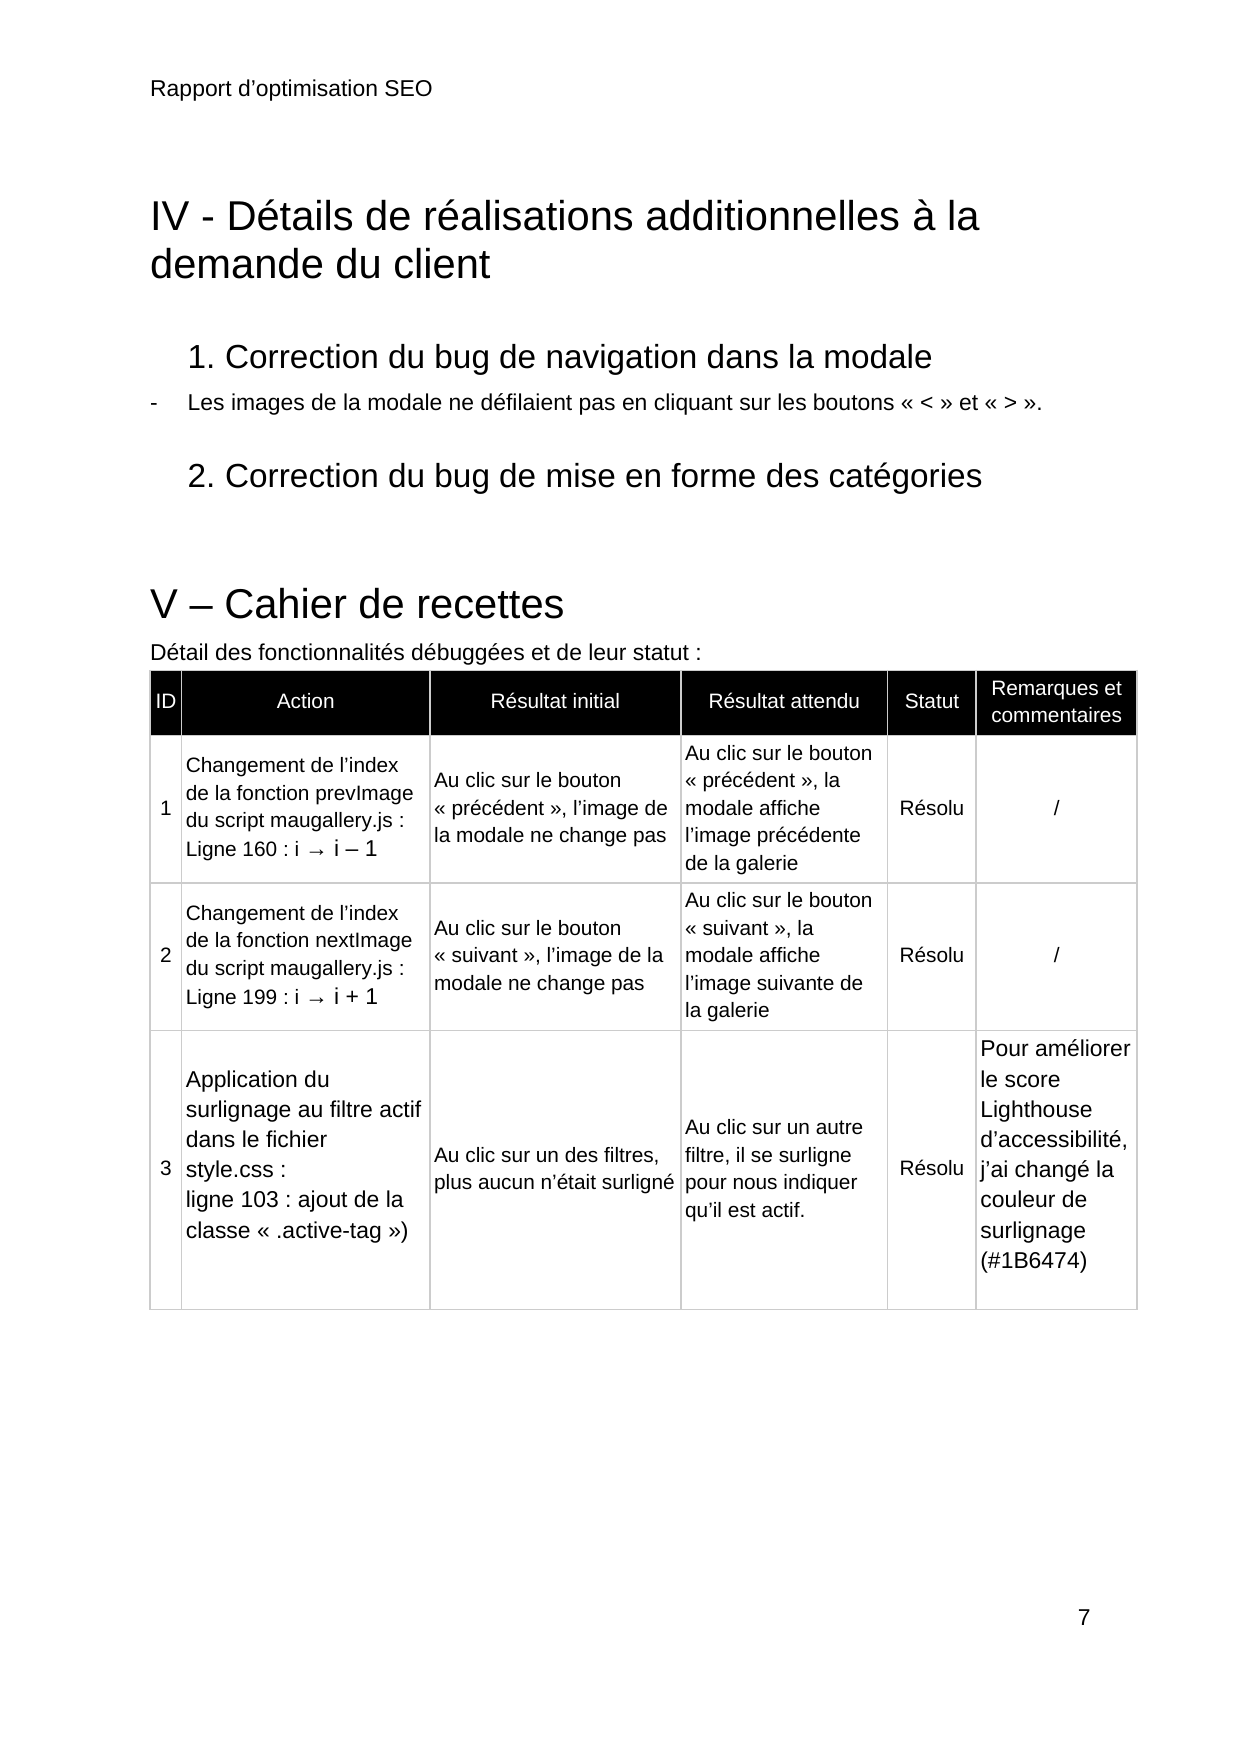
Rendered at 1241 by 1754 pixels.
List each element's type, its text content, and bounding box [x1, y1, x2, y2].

table_cell Au clic sur le bouton « précédent », l’image de la modale ne change pas [431, 736, 680, 882]
table_cell 2 [151, 884, 181, 1029]
table_cell / [977, 884, 1136, 1029]
table_cell Changement de l’index de la fonction nextImage du script maugallery.js : Ligne 199 : i → i + 1 [182, 884, 429, 1029]
list Les images de la modale ne défilaient pas en cliquant sur les boutons « < » et « > ». [150, 388, 1090, 415]
table_header Résultat attendu [682, 671, 887, 735]
list Correction du bug de navigation dans la modale [187, 337, 1090, 376]
table_cell Au clic sur le bouton « suivant », l’image de la modale ne change pas [431, 884, 680, 1029]
table_cell 1 [151, 736, 181, 882]
table_cell Changement de l’index de la fonction prevImage du script maugallery.js : Ligne 160 : i → i – 1 [182, 736, 429, 882]
table_cell 3 [151, 1031, 181, 1309]
table_cell Résolu [888, 884, 975, 1029]
list Correction du bug de mise en forme des catégories [187, 456, 1090, 494]
table_cell Résolu [888, 1031, 975, 1309]
table_header ID [151, 671, 181, 735]
text Détail des fonctionnalités débuggées et de leur statut : [150, 639, 1090, 666]
table_header Résultat initial [431, 671, 680, 735]
subtitle V – Cahier de recettes [150, 579, 1090, 627]
table_header Action [182, 671, 429, 735]
subtitle IV - Détails de réalisations additionnelles à la demande du client [150, 192, 1090, 287]
table_cell Au clic sur le bouton « suivant », la modale affiche l’image suivante de la galerie [682, 884, 887, 1029]
table_header Remarques et commentaires [977, 671, 1136, 735]
table_cell / [977, 736, 1136, 882]
table_cell Au clic sur un des filtres, plus aucun n’était surligné [431, 1031, 680, 1309]
table_header Statut [888, 671, 975, 735]
table_cell Pour améliorer le score Lighthouse d’accessibilité, j’ai changé la couleur de surlignage (#1B6474) [977, 1031, 1136, 1309]
table_cell Application du surlignage au filtre actif dans le fichier style.css : ligne 103 : ajout de la classe « .active-tag ») [182, 1031, 429, 1309]
table_cell Au clic sur un autre filtre, il se surligne pour nous indiquer qu’il est actif. [682, 1031, 887, 1309]
table_cell Résolu [888, 736, 975, 882]
table_cell Au clic sur le bouton « précédent », la modale affiche l’image précédente de la galerie [682, 736, 887, 882]
